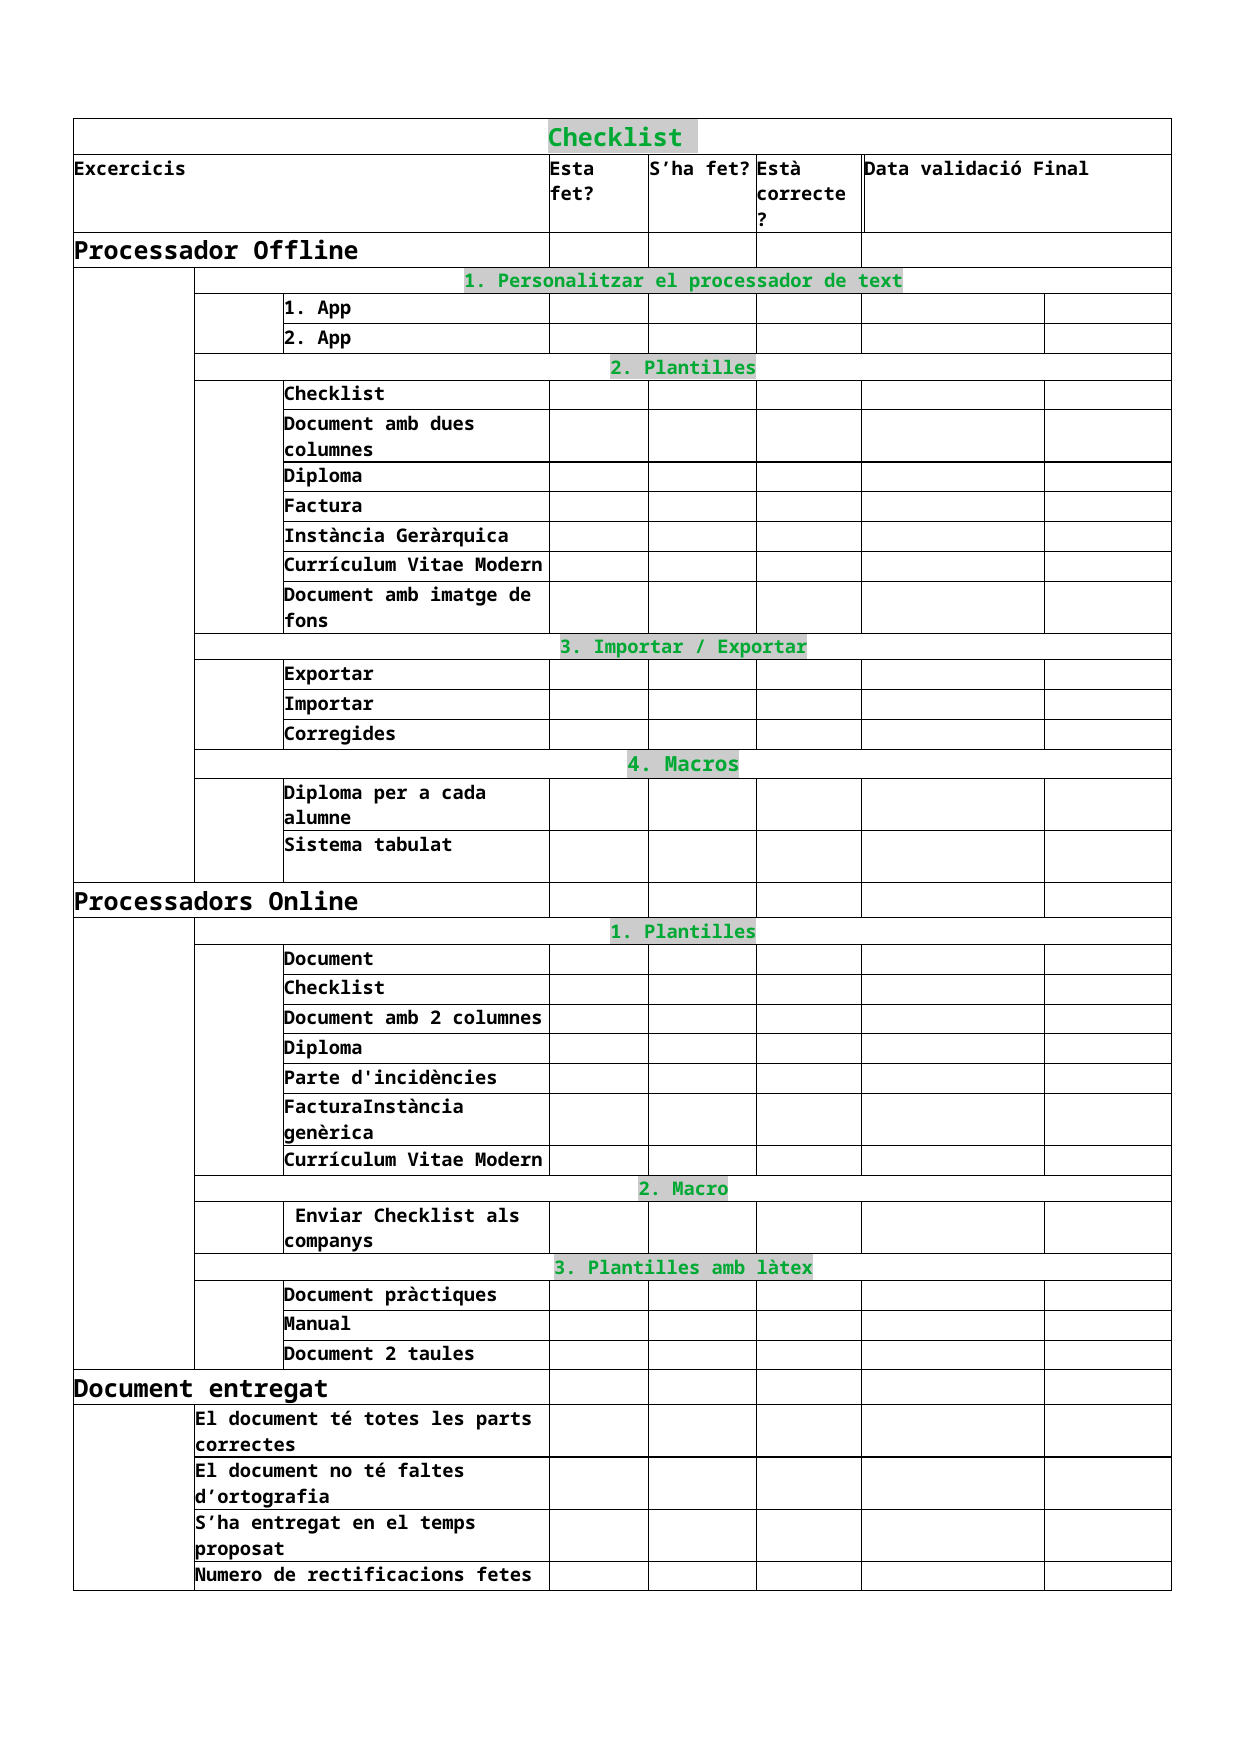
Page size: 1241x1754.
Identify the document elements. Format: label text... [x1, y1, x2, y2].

table_cell [757, 1034, 861, 1063]
table_cell [550, 1341, 648, 1369]
table_cell [862, 410, 1044, 461]
table_cell [757, 233, 861, 267]
table_cell Checklist [284, 975, 549, 1003]
table_cell [649, 1034, 756, 1063]
table_cell [757, 582, 861, 633]
table_cell [550, 1562, 648, 1590]
table_cell [649, 552, 756, 581]
table_cell [649, 233, 756, 267]
table_cell [74, 918, 194, 1369]
table_cell [649, 1370, 756, 1404]
table_cell [1045, 552, 1171, 581]
table_cell [757, 1281, 861, 1310]
table_cell [649, 945, 756, 974]
table_cell [550, 1094, 648, 1145]
table_cell [550, 975, 648, 1003]
table_cell [550, 660, 648, 689]
table_cell [1045, 1064, 1171, 1093]
table_cell [862, 522, 1044, 551]
table_cell [862, 1311, 1044, 1339]
table_cell [550, 324, 648, 353]
table_cell [649, 1510, 756, 1561]
table_cell [862, 883, 1044, 917]
table_cell Diploma per a cada alumne [284, 779, 549, 830]
table_cell [862, 1064, 1044, 1093]
table_cell [649, 1311, 756, 1339]
table_cell [862, 324, 1044, 353]
table_cell [550, 883, 648, 917]
table_cell [649, 1458, 756, 1508]
table_cell Diploma [284, 463, 549, 491]
table_cell Esta fet? [550, 155, 648, 232]
table_cell [649, 690, 756, 719]
table_cell [862, 492, 1044, 521]
table_cell 1. Personalitzar el processador de text [195, 268, 1171, 293]
table_cell Corregides [284, 720, 549, 748]
table_cell [757, 1311, 861, 1339]
table_cell [550, 1311, 648, 1339]
table_cell [862, 779, 1044, 830]
table_cell [649, 831, 756, 882]
table_cell [649, 522, 756, 551]
table_cell [550, 720, 648, 748]
table_cell [550, 582, 648, 633]
table_cell [649, 720, 756, 748]
table_cell [757, 1094, 861, 1145]
table_cell Document amb dues columnes [284, 410, 549, 461]
table_cell [550, 1202, 648, 1253]
table_cell [757, 294, 861, 323]
table_cell [195, 381, 283, 633]
table_cell [550, 1405, 648, 1456]
table_cell [862, 463, 1044, 491]
table_cell 3. Plantilles amb làtex [195, 1254, 1171, 1280]
table_cell [757, 945, 861, 974]
table_cell [550, 522, 648, 551]
table_cell [649, 1562, 756, 1590]
table_cell [1045, 1370, 1171, 1404]
table_cell [862, 660, 1044, 689]
table_cell Importar [284, 690, 549, 719]
table_cell [862, 294, 1044, 323]
table_cell [757, 831, 861, 882]
table_cell [1045, 1510, 1171, 1561]
table_cell [550, 1510, 648, 1561]
table_cell [862, 1458, 1044, 1508]
table_cell Diploma [284, 1034, 549, 1063]
table_cell [550, 1005, 648, 1033]
table_cell Document 2 taules [284, 1341, 549, 1369]
table_cell [195, 1281, 283, 1369]
table_cell [1045, 1341, 1171, 1369]
table_cell Excercicis [74, 155, 549, 232]
table_cell Factura [284, 492, 549, 521]
table_cell [649, 1281, 756, 1310]
table_cell [757, 492, 861, 521]
table_cell 4. Macros [195, 750, 1171, 778]
table_cell [649, 294, 756, 323]
table_cell Enviar Checklist als companys [284, 1202, 549, 1253]
table_cell 2. Plantilles [195, 354, 1171, 379]
table_cell 3. Importar / Exportar [195, 634, 1171, 659]
table_cell [862, 831, 1044, 882]
table_cell [550, 463, 648, 491]
table_cell [1045, 945, 1171, 974]
table_cell [862, 1281, 1044, 1310]
table_cell Processador Offline [74, 233, 549, 267]
table_cell [1045, 660, 1171, 689]
table_cell [862, 1370, 1044, 1404]
table_cell [649, 1146, 756, 1175]
table_cell [195, 945, 283, 1175]
table_cell [550, 294, 648, 323]
table_cell Processadors Online [74, 883, 549, 917]
table_cell [862, 1034, 1044, 1063]
table_cell [757, 1064, 861, 1093]
table_cell [862, 1202, 1044, 1253]
table_cell Exportar [284, 660, 549, 689]
table_cell [862, 1562, 1044, 1590]
table_cell [1045, 1146, 1171, 1175]
table_cell [649, 1202, 756, 1253]
table_cell [1045, 463, 1171, 491]
table_cell [1045, 1405, 1171, 1456]
table_header Checklist [74, 119, 1171, 154]
table_cell [550, 1034, 648, 1063]
table_cell [1045, 1034, 1171, 1063]
table_cell Document entregat [74, 1370, 549, 1404]
table_cell [757, 1202, 861, 1253]
table_cell [757, 522, 861, 551]
table_cell [195, 294, 283, 353]
table_cell [550, 492, 648, 521]
table_cell [757, 1510, 861, 1561]
table_cell [757, 324, 861, 353]
table_cell [1045, 690, 1171, 719]
table_cell Numero de rectificacions fetes [195, 1562, 549, 1590]
table_cell [1045, 975, 1171, 1003]
table_cell [1045, 779, 1171, 830]
table_cell [1045, 1005, 1171, 1033]
table_cell [1045, 1094, 1171, 1145]
table_cell S’ha fet? [649, 155, 756, 232]
table_cell 2. Macro [195, 1176, 1171, 1201]
table_cell [1045, 324, 1171, 353]
table_cell [1045, 1562, 1171, 1590]
table_cell S’ha entregat en el temps proposat [195, 1510, 549, 1561]
table_cell [1045, 1281, 1171, 1310]
table_cell [1045, 410, 1171, 461]
table_cell Instància Geràrquica [284, 522, 549, 551]
table_cell [757, 1405, 861, 1456]
table_cell [757, 690, 861, 719]
table_cell [74, 268, 194, 882]
table_cell [649, 1064, 756, 1093]
table_cell [862, 381, 1044, 409]
table_cell [1045, 381, 1171, 409]
table_cell FacturaInstància genèrica [284, 1094, 549, 1145]
table_cell [649, 1005, 756, 1033]
table_cell El document no té faltes d’ortografia [195, 1458, 549, 1508]
table_cell [862, 1005, 1044, 1033]
table_cell [550, 233, 648, 267]
table_cell [757, 975, 861, 1003]
table_cell [1045, 294, 1171, 323]
table_cell [1045, 492, 1171, 521]
table_cell [1045, 1458, 1171, 1508]
table_cell [649, 883, 756, 917]
table_cell [550, 381, 648, 409]
table_cell Document [284, 945, 549, 974]
table_cell [862, 1341, 1044, 1369]
table_cell [862, 975, 1044, 1003]
table_cell [862, 233, 1171, 267]
table_cell [862, 1094, 1044, 1145]
table_cell [757, 410, 861, 461]
table_cell Manual [284, 1311, 549, 1339]
table_cell [550, 1064, 648, 1093]
table_cell [550, 779, 648, 830]
table_cell [550, 410, 648, 461]
table_cell [757, 1370, 861, 1404]
table_cell [195, 779, 283, 882]
table_cell 2. App [284, 324, 549, 353]
table_cell Currículum Vitae Modern [284, 1146, 549, 1175]
table_cell [1045, 831, 1171, 882]
table_cell [550, 1458, 648, 1508]
table_cell [649, 410, 756, 461]
table_cell [757, 779, 861, 830]
table_cell [862, 1146, 1044, 1175]
table_cell [757, 720, 861, 748]
table_cell [862, 1510, 1044, 1561]
table_cell [649, 381, 756, 409]
table_cell [757, 381, 861, 409]
table_cell [550, 945, 648, 974]
table_cell [195, 660, 283, 748]
table_cell Sistema tabulat [284, 831, 549, 882]
table_cell Currículum Vitae Modern [284, 552, 549, 581]
table_cell Està correcte ? [757, 155, 861, 232]
table_cell Checklist [284, 381, 549, 409]
table_cell [757, 1562, 861, 1590]
table_cell [649, 1405, 756, 1456]
table_cell [649, 1341, 756, 1369]
table_cell [550, 831, 648, 882]
table_cell [1045, 522, 1171, 551]
table_cell [649, 975, 756, 1003]
table_cell [649, 463, 756, 491]
table_cell [757, 1005, 861, 1033]
table_cell Document amb 2 columnes [284, 1005, 549, 1033]
table_cell 1. Plantilles [195, 918, 1171, 944]
table_cell Data validació Final [865, 155, 1171, 232]
table_cell [862, 582, 1044, 633]
table_cell [550, 1146, 648, 1175]
table_cell [757, 1146, 861, 1175]
table_cell [757, 552, 861, 581]
table_cell [649, 492, 756, 521]
table_cell [862, 1405, 1044, 1456]
table_cell [1045, 582, 1171, 633]
table_cell [757, 883, 861, 917]
table_cell [1045, 1202, 1171, 1253]
table_cell [1045, 1311, 1171, 1339]
table_cell [649, 582, 756, 633]
table_cell [649, 779, 756, 830]
table_cell [195, 1202, 283, 1253]
table_cell [757, 660, 861, 689]
table_cell [757, 1458, 861, 1508]
table_cell [550, 1370, 648, 1404]
table_cell [862, 945, 1044, 974]
table_cell [862, 552, 1044, 581]
table_cell [649, 660, 756, 689]
table_cell 1. App [284, 294, 549, 323]
table_cell [757, 463, 861, 491]
table_cell El document té totes les parts correctes [195, 1405, 549, 1456]
table_cell [1045, 883, 1171, 917]
table_cell [1045, 720, 1171, 748]
table_cell [862, 720, 1044, 748]
table_cell [757, 1341, 861, 1369]
table_cell [649, 1094, 756, 1145]
table_cell [550, 552, 648, 581]
table_cell [550, 1281, 648, 1310]
table_cell [649, 324, 756, 353]
table_cell Parte d'incidències [284, 1064, 549, 1093]
table_cell [74, 1405, 194, 1590]
table_cell [550, 690, 648, 719]
table_cell Document amb imatge de fons [284, 582, 549, 633]
table_cell [862, 690, 1044, 719]
table_cell Document pràctiques [284, 1281, 549, 1310]
